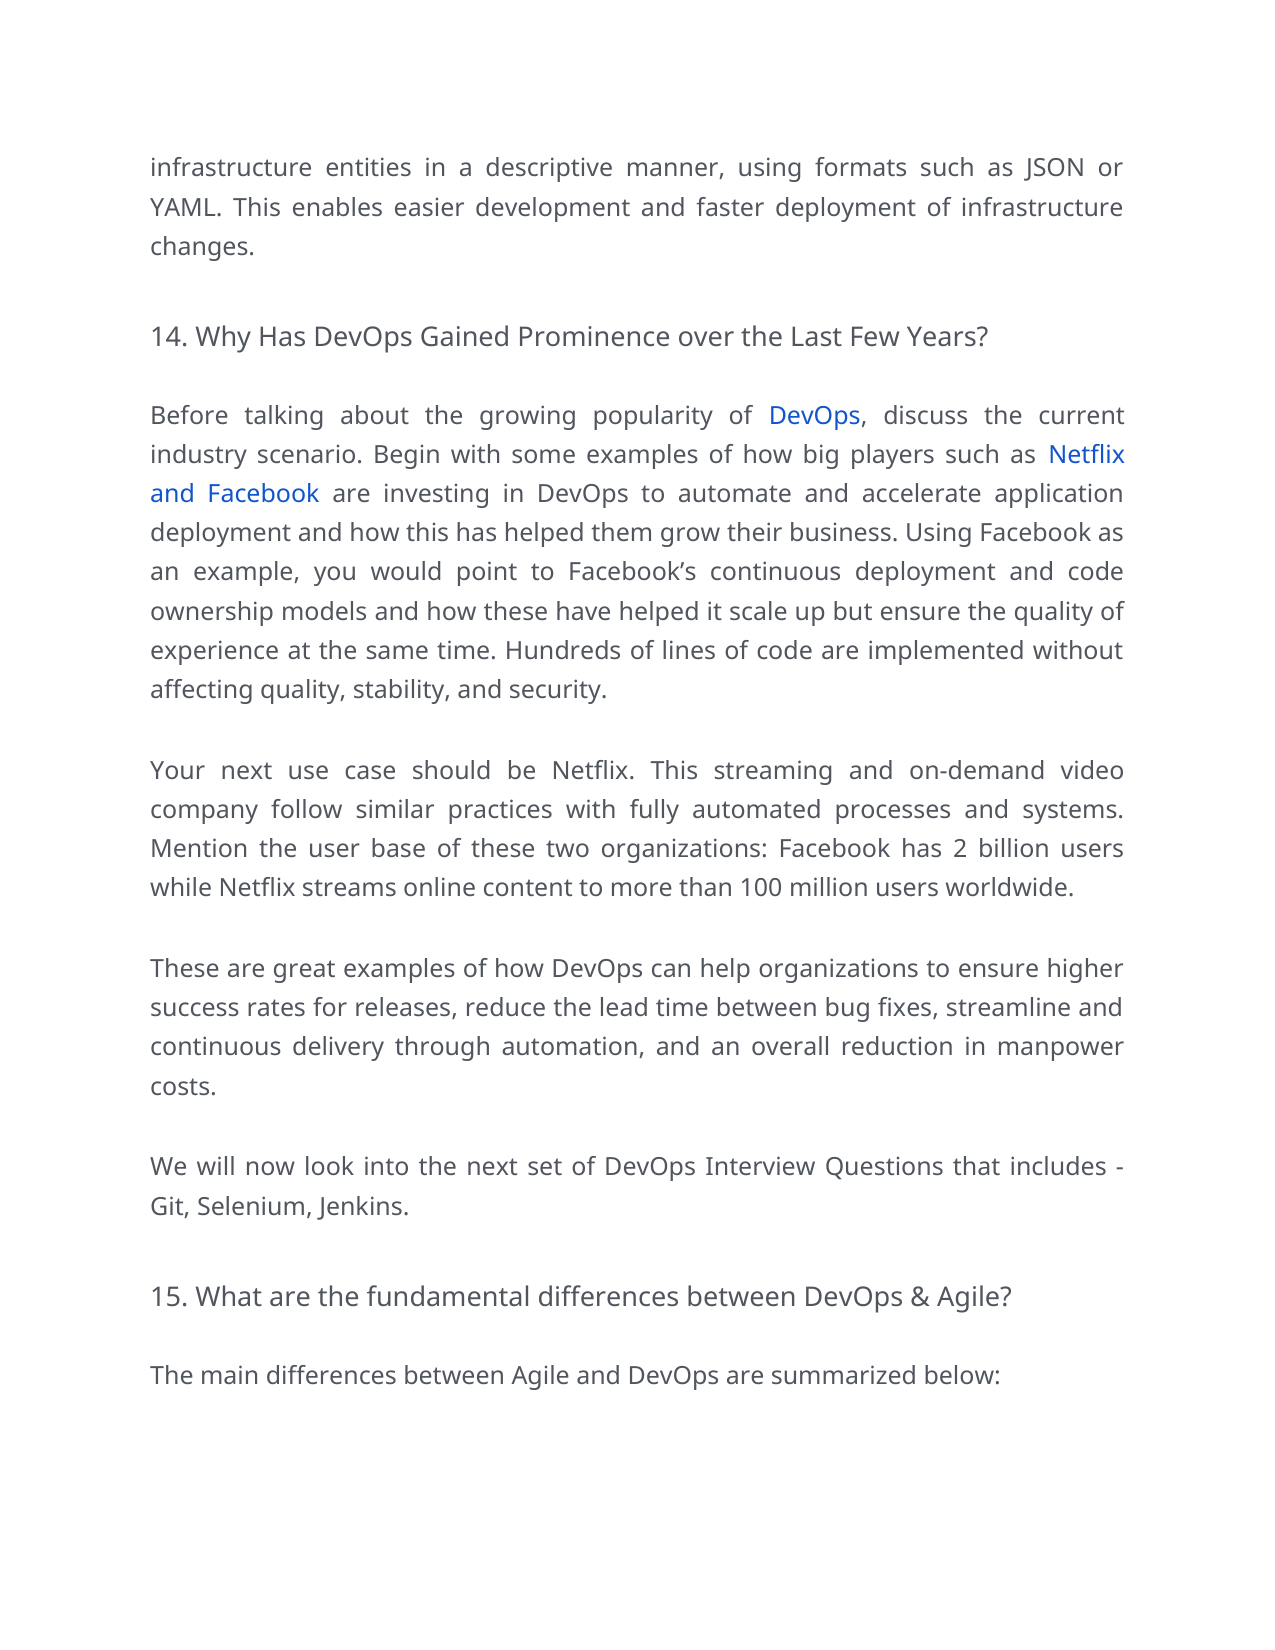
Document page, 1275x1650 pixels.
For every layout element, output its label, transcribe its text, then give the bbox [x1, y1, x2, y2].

text The main differences between Agile and DevOps are summarized below: [150, 1357, 1125, 1391]
text infrastructure entities in a descriptive manner, using formats such as JSON or YAML. This enables easier development and faster deployment of infrastructure changes. [150, 150, 1125, 262]
text Your next use case should be Netflix. This streaming and on-demand video company follow similar practices with fully automated processes and systems. Mention the user base of these two organizations: Facebook has 2 billion users while Netflix streams online content to more than 100 million users worldwide. [150, 752, 1125, 904]
subtitle 15. What are the fundamental differences between DevOps & Agile? [150, 1277, 1125, 1314]
text These are great examples of how DevOps can help organizations to ensure higher success rates for releases, reduce the lead time between bug fixes, streamline and continuous delivery through automation, and an overall reduction in manpower costs. [150, 951, 1125, 1102]
subtitle 14. Why Has DevOps Gained Prominence over the Last Few Years? [150, 317, 1125, 354]
text Before talking about the growing popularity of DevOps, discuss the current industry scenario. Begin with some examples of how big players such as Netflix and Facebook are investing in DevOps to automate and accelerate application deployment and how this has helped them grow their business. Using Facebook as an example, you would point to Facebook’s continuous deployment and code ownership models and how these have helped it scale up but ensure the quality of experience at the same time. Hundreds of lines of code are implemented without affecting quality, stability, and security. [150, 397, 1125, 706]
text We will now look into the next set of DevOps Interview Questions that includes - Git, Selenium, Jenkins. [150, 1149, 1125, 1222]
